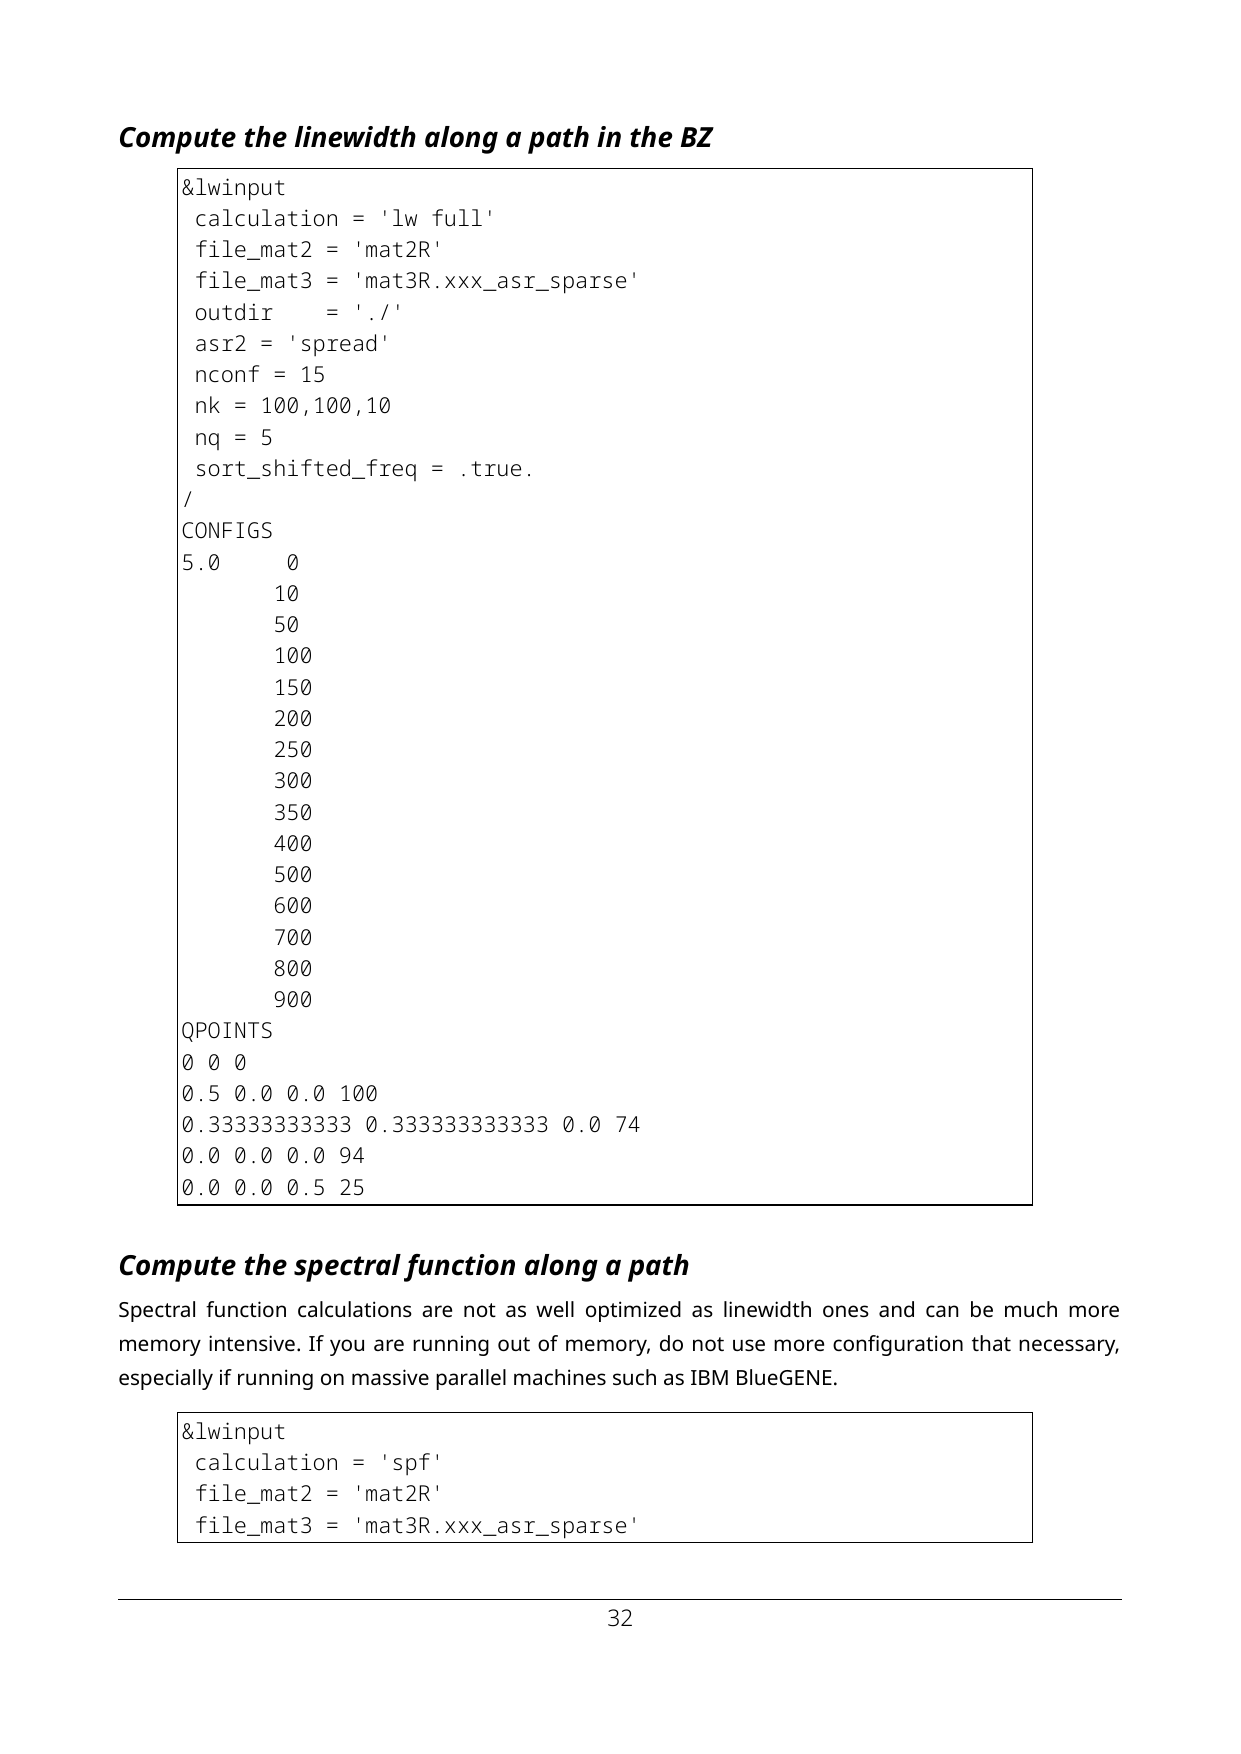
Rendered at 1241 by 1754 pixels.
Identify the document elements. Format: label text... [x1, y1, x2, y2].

text &lwinput calculation = 'lw full' file_mat2 = 'mat2R' file_mat3 = 'mat3R.xxx_asr_sparse' outdir = './' asr2 = 'spread' nconf = 15 nk = 100,100,10 nq = 5 sort_shifted_freq = .true. / CONFIGS 5.0 0 10 50 100 150 200 250 300 350 400 500 600 700 800 900 QPOINTS 0 0 0 0.5 0.0 0.0 100 0.33333333333 0.333333333333 0.0 74 0.0 0.0 0.0 94 0.0 0.0 0.5 25 [178, 169, 1032, 1204]
subtitle Compute the linewidth along a path in the BZ [118, 118, 1122, 156]
text &lwinput calculation = 'spf' file_mat2 = 'mat2R' file_mat3 = 'mat3R.xxx_asr_sparse' [178, 1413, 1032, 1542]
subtitle Compute the spectral function along a path [118, 1246, 1122, 1283]
text Spectral function calculations are not as well optimized as linewidth ones and can be much more memory intensive. If you are running out of memory, do not use more configuration that necessary, especially if running on massive parallel machines such as IBM BlueGENE. [118, 1295, 1122, 1392]
